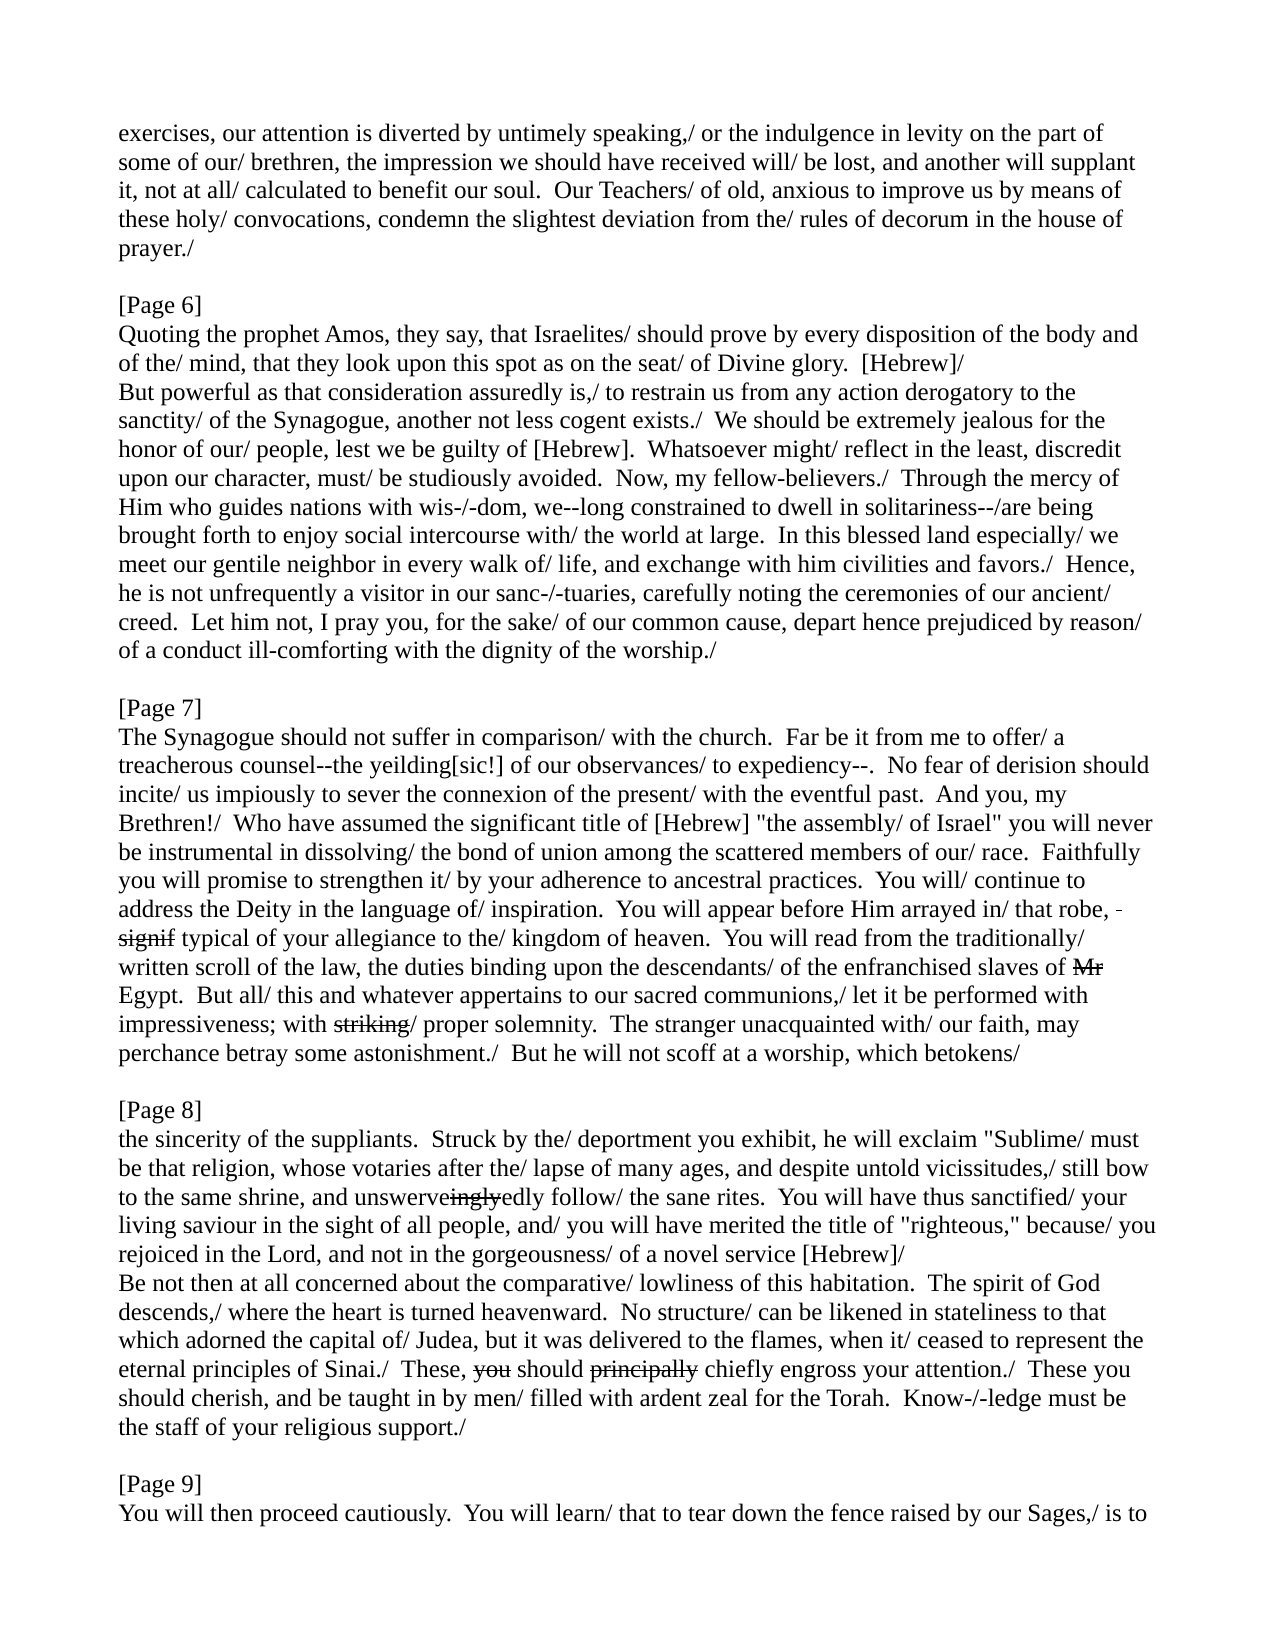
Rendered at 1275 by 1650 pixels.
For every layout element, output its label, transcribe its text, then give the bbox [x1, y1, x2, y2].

text the sincerity of the suppliants. Struck by the/ deportment you exhibit, he will exclaim "Sublime/ must be that religion, whose votaries after the/ lapse of many ages, and despite untold vicissitudes,/ still bow to the same shrine, and unswerveinglyedly follow/ the sane rites. You will have thus sanctified/ your living saviour in the sight of all people, and/ you will have merited the title of "righteous," because/ you rejoiced in the Lord, and not in the gorgeousness/ of a novel service [Hebrew]/ [118, 1124, 1157, 1268]
text exercises, our attention is diverted by untimely speaking,/ or the indulgence in levity on the part of some of our/ brethren, the impression we should have received will/ be lost, and another will supplant it, not at all/ calculated to benefit our soul. Our Teachers/ of old, anxious to improve us by means of these holy/ convocations, condemn the slightest deviation from the/ rules of decorum in the house of prayer./ [118, 118, 1157, 262]
text [Page 9] [118, 1469, 1157, 1498]
text Be not then at all concerned about the comparative/ lowliness of this habitation. The spirit of God descends,/ where the heart is turned heavenward. No structure/ can be likened in stateliness to that which adorned the capital of/ Judea, but it was delivered to the flames, when it/ ceased to represent the eternal principles of Sinai./ These, you should principally chiefly engross your attention./ These you should cherish, and be taught in by men/ filled with ardent zeal for the Torah. Know-/-ledge must be the staff of your religious support./ [118, 1268, 1157, 1441]
text You will then proceed cautiously. You will learn/ that to tear down the fence raised by our Sages,/ is to [118, 1498, 1157, 1527]
text [Page 8] [118, 1096, 1157, 1124]
text [Page 6] [118, 291, 1157, 319]
text But powerful as that consideration assuredly is,/ to restrain us from any action derogatory to the sanctity/ of the Synagogue, another not less cogent exists./ We should be extremely jealous for the honor of our/ people, lest we be guilty of [Hebrew]. Whatsoever might/ reflect in the least, discredit upon our character, must/ be studiously avoided. Now, my fellow-believers./ Through the mercy of Him who guides nations with wis-/-dom, we--long constrained to dwell in solitariness--/are being brought forth to enjoy social intercourse with/ the world at large. In this blessed land especially/ we meet our gentile neighbor in every walk of/ life, and exchange with him civilities and favors./ Hence, he is not unfrequently a visitor in our sanc-/-tuaries, carefully noting the ceremonies of our ancient/ creed. Let him not, I pray you, for the sake/ of our common cause, depart hence prejudiced by reason/ of a conduct ill-comforting with the dignity of the worship./ [118, 377, 1157, 664]
text [Page 7] [118, 693, 1157, 722]
text The Synagogue should not suffer in comparison/ with the church. Far be it from me to offer/ a treacherous counsel--the yeilding[sic!] of our observances/ to expediency--. No fear of derision should incite/ us impiously to sever the connexion of the present/ with the eventful past. And you, my Brethren!/ Who have assumed the significant title of [Hebrew] "the assembly/ of Israel" you will never be instrumental in dissolving/ the bond of union among the scattered members of our/ race. Faithfully you will promise to strengthen it/ by your adherence to ancestral practices. You will/ continue to address the Deity in the language of/ inspiration. You will appear before Him arrayed in/ that robe, signif typical of your allegiance to the/ kingdom of heaven. You will read from the traditionally/ written scroll of the law, the duties binding upon the descendants/ of the enfranchised slaves of Mr Egypt. But all/ this and whatever appertains to our sacred communions,/ let it be performed with impressiveness; with striking/ proper solemnity. The stranger unacquainted with/ our faith, may perchance betray some astonishment./ But he will not scoff at a worship, which betokens/ [118, 722, 1157, 1067]
text Quoting the prophet Amos, they say, that Israelites/ should prove by every disposition of the body and of the/ mind, that they look upon this spot as on the seat/ of Divine glory. [Hebrew]/ [118, 319, 1157, 377]
